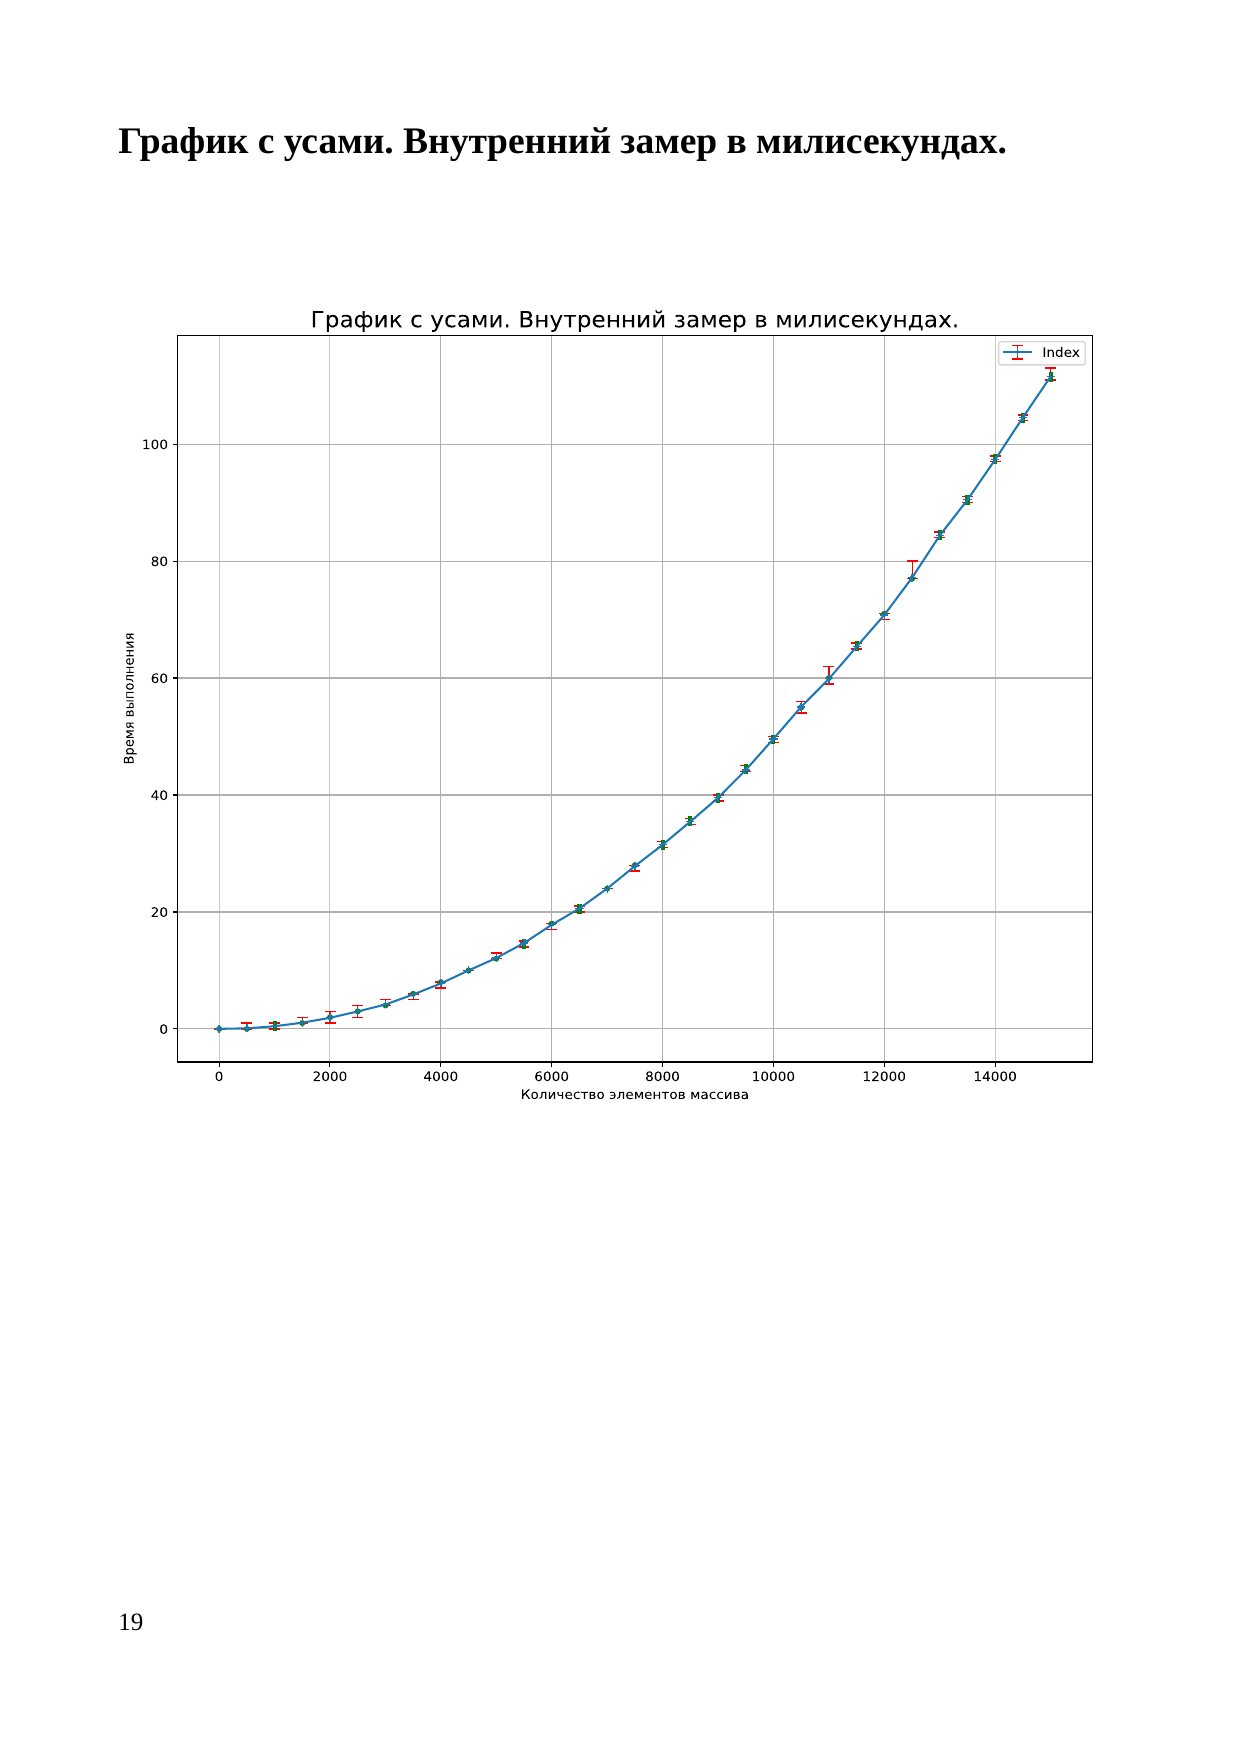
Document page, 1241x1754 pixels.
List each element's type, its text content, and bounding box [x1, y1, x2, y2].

subtitle График с усами. Внутренний замер в милисекундах. [118, 118, 1122, 161]
